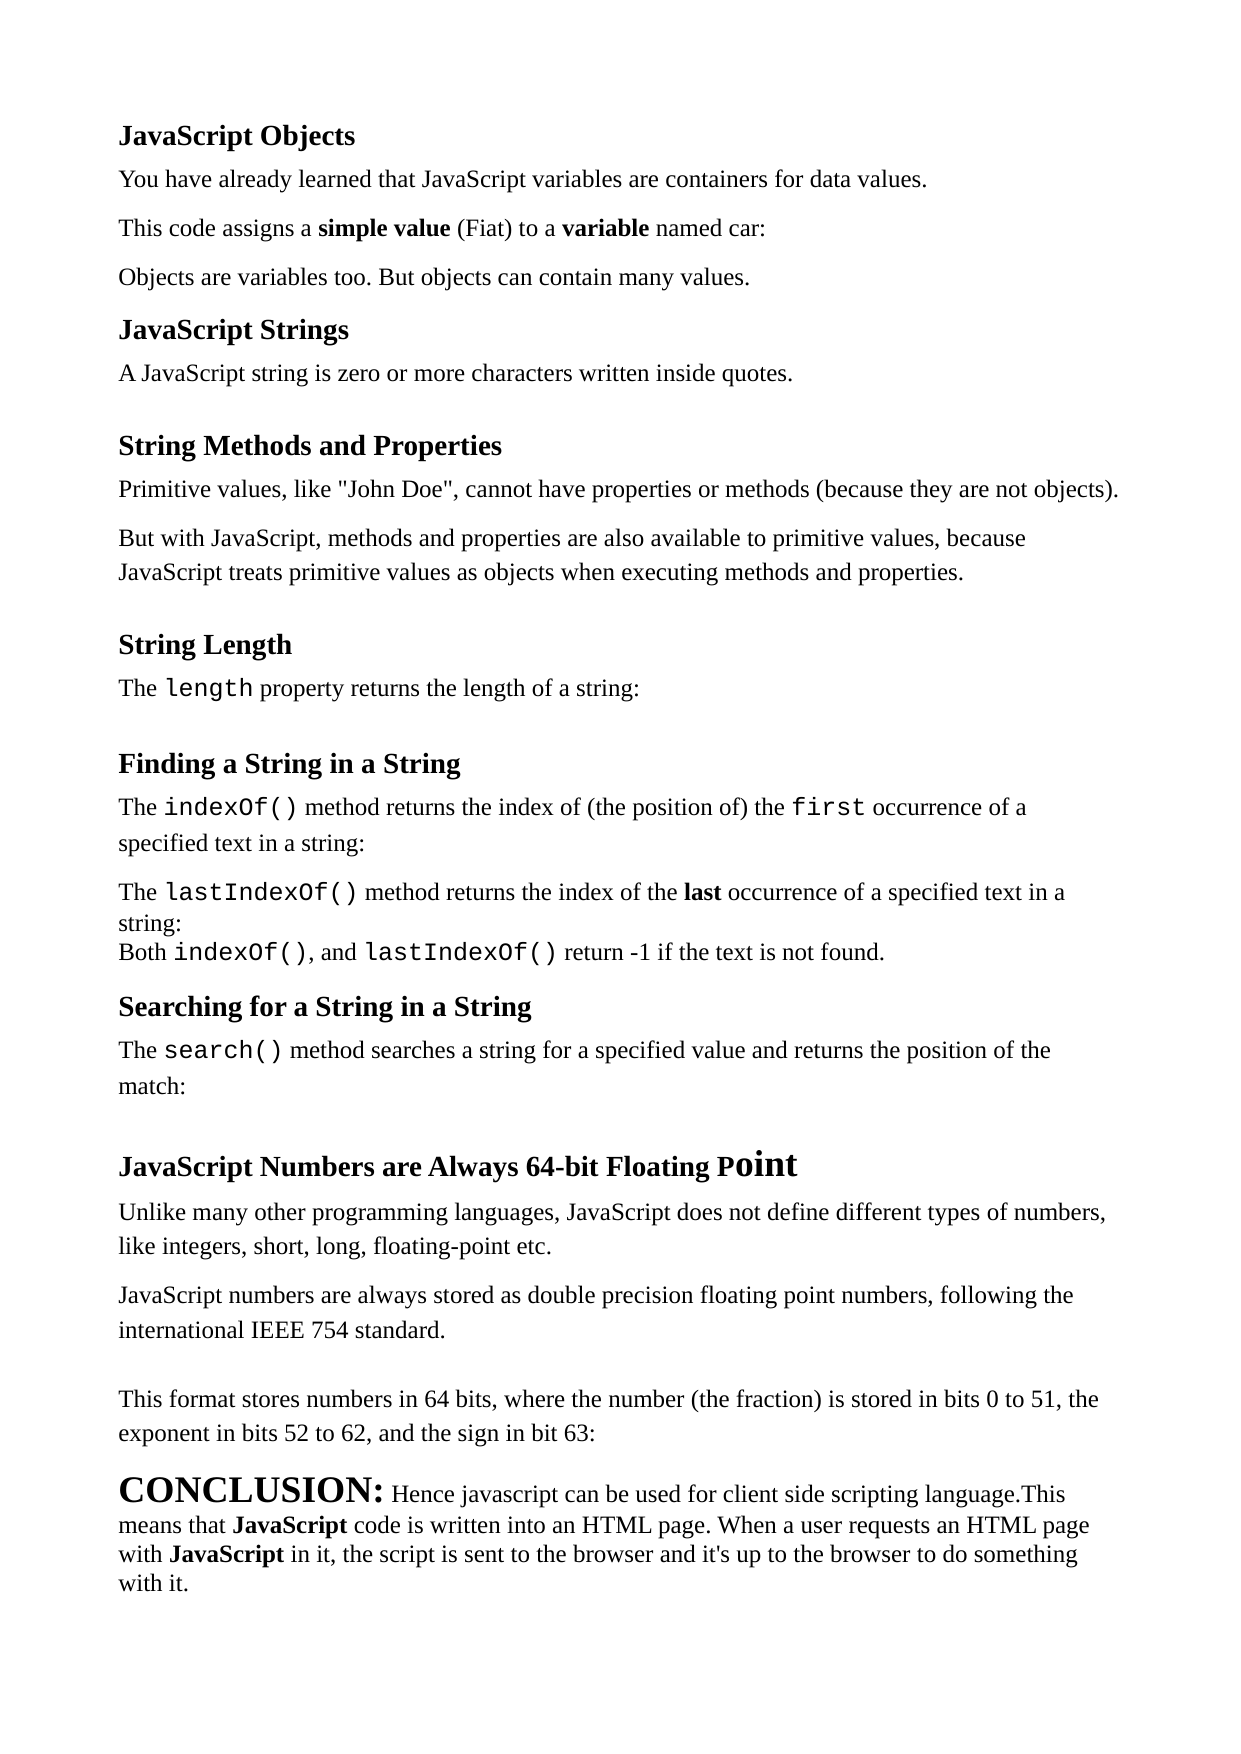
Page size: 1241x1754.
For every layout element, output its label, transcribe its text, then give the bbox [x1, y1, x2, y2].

subtitle JavaScript Objects [118, 118, 1122, 152]
subtitle Finding a String in a String [118, 746, 1122, 779]
subtitle String Methods and Properties [118, 428, 1122, 461]
text The indexOf() method returns the index of (the position of) the first occurrence of a specified text in a string: [118, 792, 1122, 857]
text This code assigns a simple value (Fiat) to a variable named car: [118, 213, 1122, 242]
text The lastIndexOf() method returns the index of the last occurrence of a specified text in a string: [118, 877, 1122, 937]
text But with JavaScript, methods and properties are also available to primitive values, because JavaScript treats primitive values as objects when executing methods and properties. [118, 523, 1122, 586]
subtitle String Length [118, 627, 1122, 661]
text Objects are variables too. But objects can contain many values. [118, 262, 1122, 291]
text The length property returns the length of a string: [118, 673, 1122, 704]
text Primitive values, like "John Doe", cannot have properties or methods (because they are not objects). [118, 474, 1122, 503]
text A JavaScript string is zero or more characters written inside quotes. [118, 358, 1122, 387]
text JavaScript numbers are always stored as double precision floating point numbers, following the international IEEE 754 standard. This format stores numbers in 64 bits, where the number (the fraction) is stored in bits 0 to 51, the exponent in bits 52 to 62, and the sign in bit 63: [118, 1280, 1122, 1447]
subtitle JavaScript Strings [118, 312, 1122, 345]
text CONCLUSION: Hence javascript can be used for client side scripting language.This means that JavaScript code is written into an HTML page. When a user requests an HTML page with JavaScript in it, the script is sent to the browser and it's up to the browser to do something with it. [118, 1467, 1122, 1597]
subtitle JavaScript Numbers are Always 64-bit Floating Point [118, 1141, 1122, 1184]
text Unlike many other programming languages, JavaScript does not define different types of numbers, like integers, short, long, floating-point etc. [118, 1197, 1122, 1260]
text You have already learned that JavaScript variables are containers for data values. [118, 164, 1122, 193]
subtitle Searching for a String in a String [118, 989, 1122, 1022]
text Both indexOf(), and lastIndexOf() return -1 if the text is not found. [118, 937, 1122, 968]
text The search() method searches a string for a specified value and returns the position of the match: [118, 1035, 1122, 1100]
